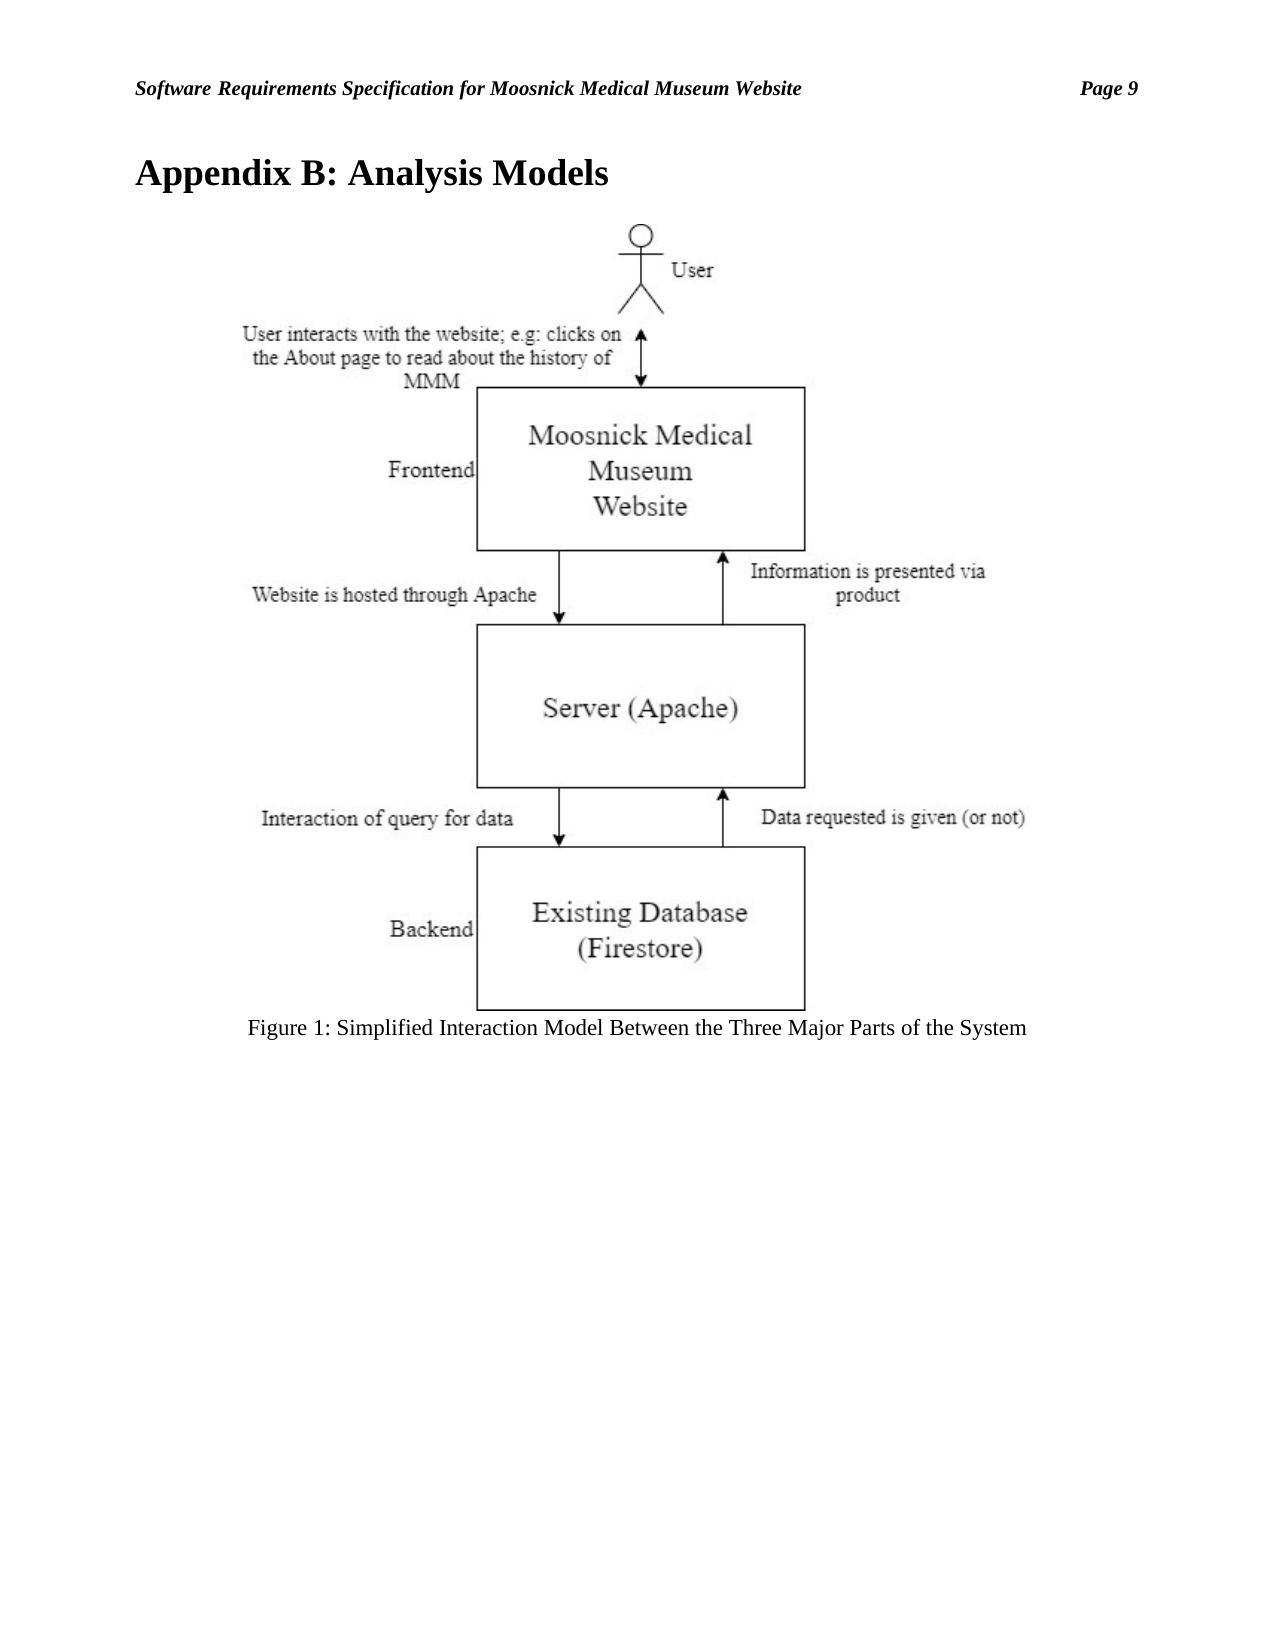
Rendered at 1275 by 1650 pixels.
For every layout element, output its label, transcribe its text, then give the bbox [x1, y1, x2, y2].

text Appendix B: Analysis Models [135, 150, 1140, 193]
picture [231, 224, 1044, 1011]
text Figure 1: Simplified Interaction Model Between the Three Major Parts of the System [135, 1014, 1140, 1041]
